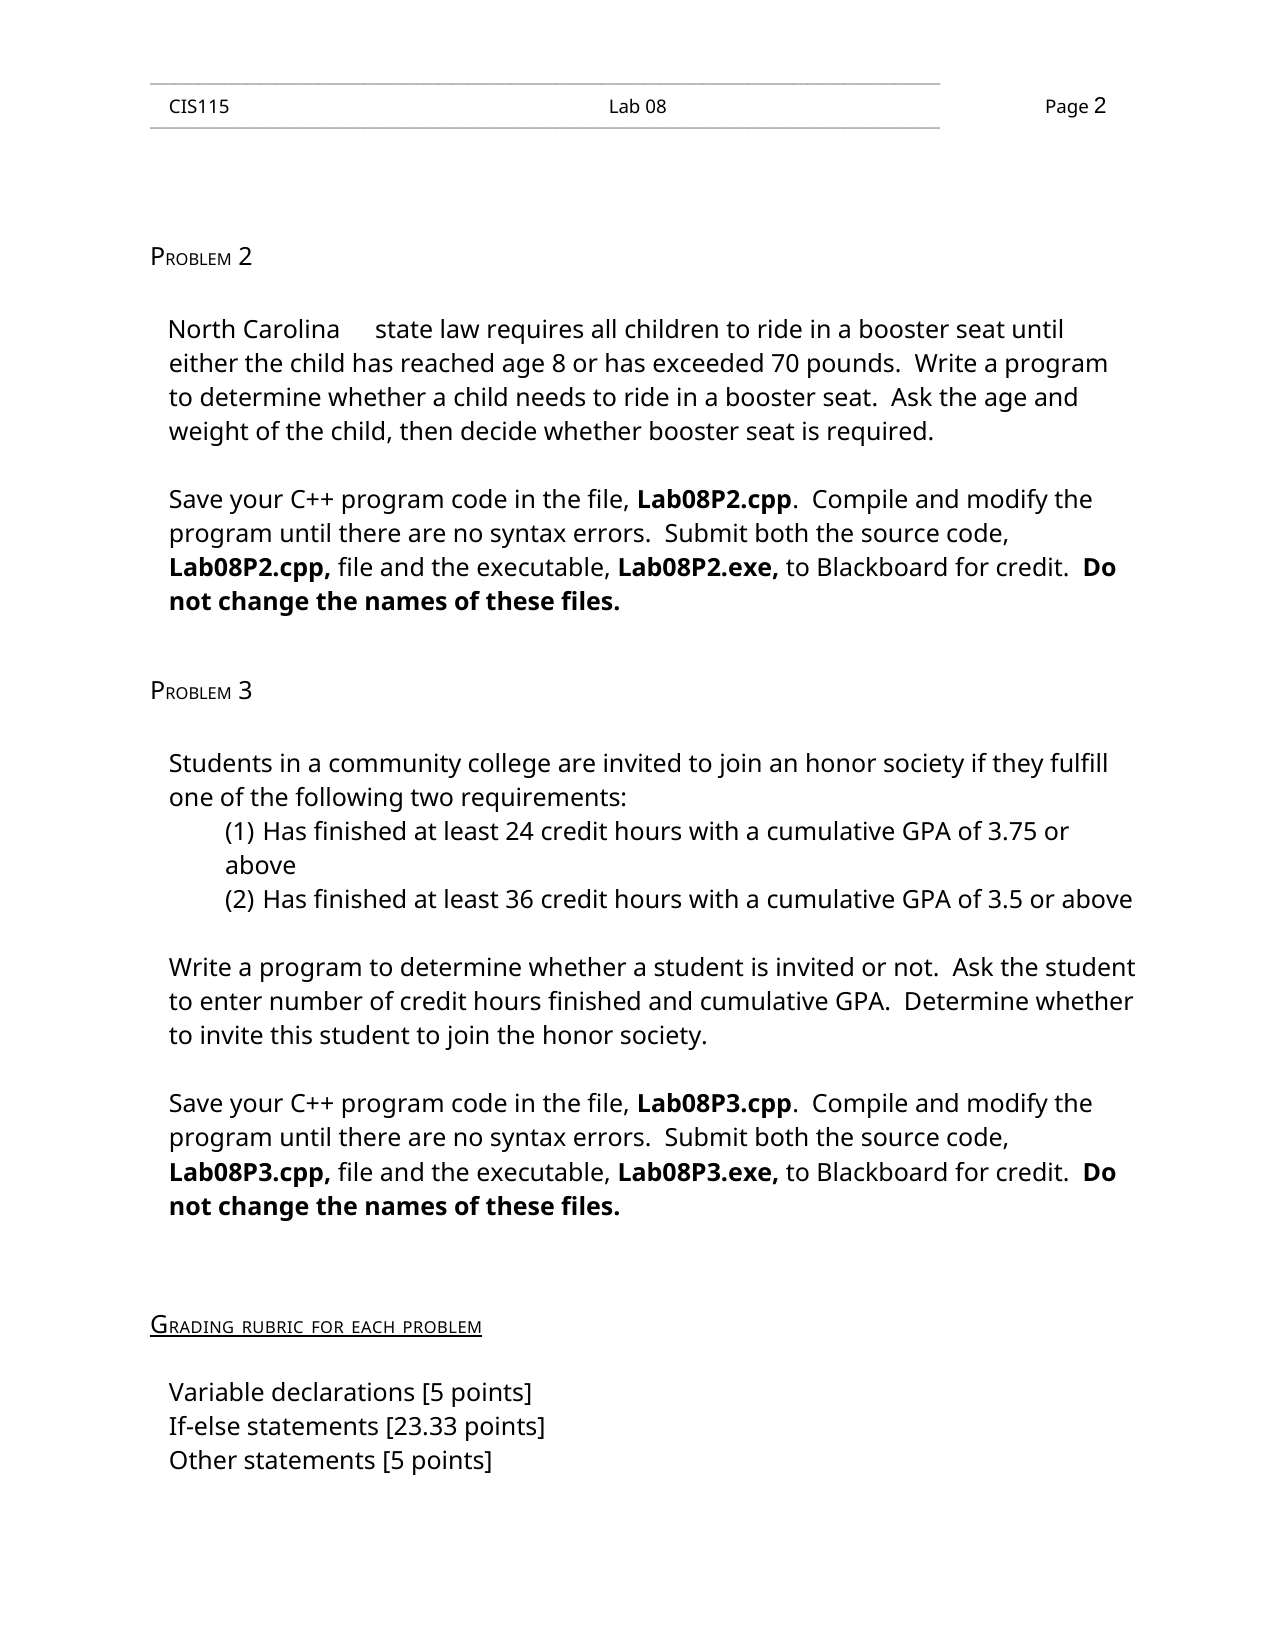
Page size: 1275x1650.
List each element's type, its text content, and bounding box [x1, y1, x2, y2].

text Save your C++ program code in the file, Lab08P3.cpp. Compile and modify the program until there are no syntax errors. Submit both the source code, Lab08P3.cpp, file and the executable, Lab08P3.exe, to Blackboard for credit. Do not change the names of these files. [150, 1086, 1125, 1222]
text Students in a community college are invited to join an honor society if they fulfill one of the following two requirements: [150, 745, 1125, 813]
list Has finished at least 36 credit hours with a cumulative GPA of 3.5 or above [225, 882, 1144, 916]
subtitle Problem 2 [150, 239, 1125, 273]
subtitle Grading rubric for each problem [150, 1306, 1125, 1340]
text Variable declarations [5 points] [150, 1374, 1125, 1408]
list Has finished at least 24 credit hours with a cumulative GPA of 3.75 or above [225, 813, 1144, 882]
text Save your C++ program code in the file, Lab08P2.cpp. Compile and modify the program until there are no syntax errors. Submit both the source code, Lab08P2.cpp, file and the executable, Lab08P2.exe, to Blackboard for credit. Do not change the names of these files. [150, 482, 1125, 618]
subtitle Problem 3 [150, 673, 1125, 707]
text Other statements [5 points] [150, 1443, 1125, 1477]
text North Carolina state law requires all children to ride in a booster seat until either the child has reached age 8 or has exceeded 70 pounds. Write a program to determine whether a child needs to ride in a booster seat. Ask the age and weight of the child, then decide whether booster seat is required. [167, 311, 1125, 448]
text If-else statements [23.33 points] [150, 1408, 1125, 1443]
text Write a program to determine whether a student is invited or not. Ask the student to enter number of credit hours finished and cumulative GPA. Determine whether to invite this student to join the honor society. [150, 950, 1125, 1052]
